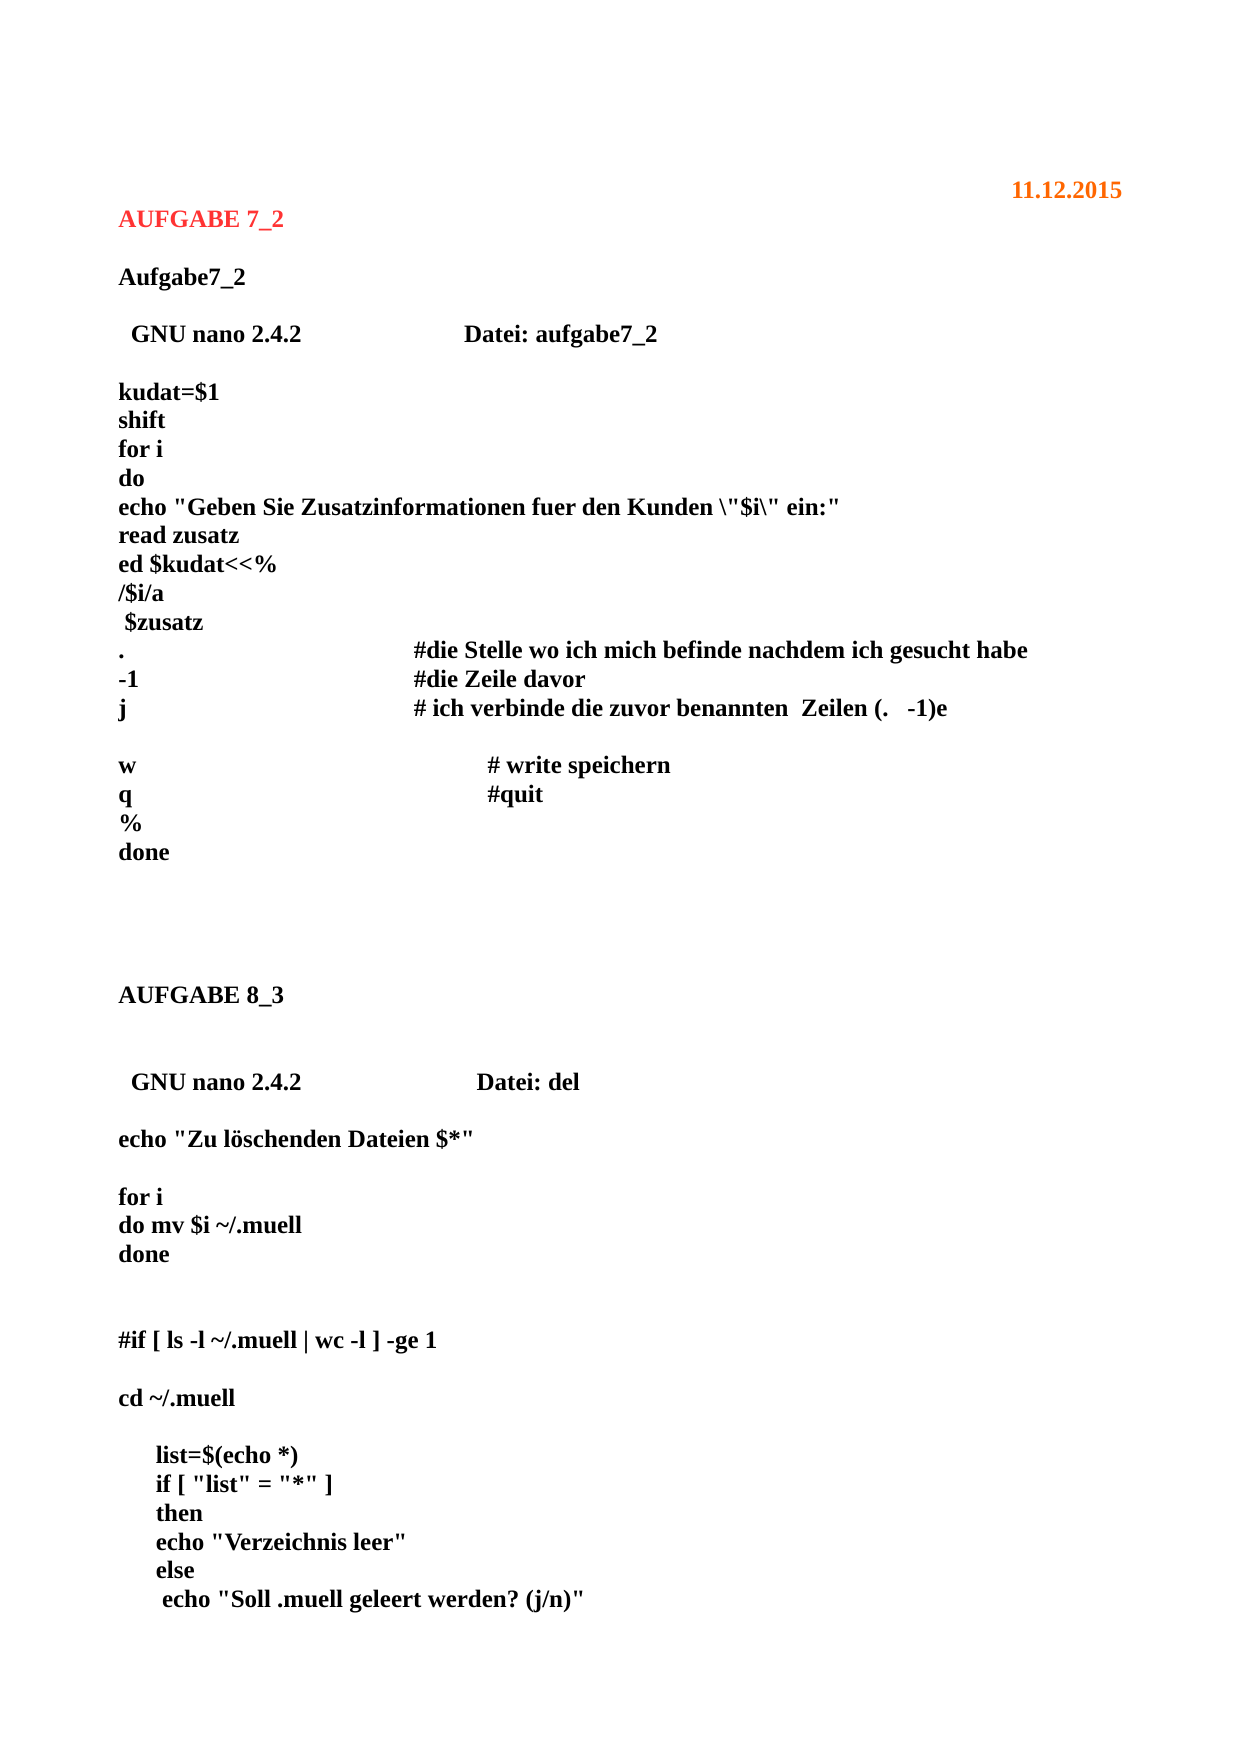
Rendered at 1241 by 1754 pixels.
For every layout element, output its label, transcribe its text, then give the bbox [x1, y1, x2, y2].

text list=$(echo *) [118, 1441, 1122, 1469]
text echo "Soll .muell geleert werden? (j/n)" [118, 1584, 1122, 1613]
text $zusatz [118, 607, 1122, 636]
text kudat=$1 [118, 377, 1122, 406]
text j # ich verbinde die zuvor benannten Zeilen (. -1)e [118, 693, 1122, 751]
text ed $kudat<<% [118, 549, 1122, 578]
text AUFGABE 7_2 [118, 204, 1122, 233]
text /$i/a [118, 578, 1122, 607]
text then [118, 1498, 1122, 1527]
text for i [118, 434, 1122, 463]
text 11.12.2015 [118, 176, 1122, 204]
text echo "Zu löschenden Dateien $*" [118, 1124, 1122, 1153]
text for i [118, 1182, 1122, 1211]
text . #die Stelle wo ich mich befinde nachdem ich gesucht habe [118, 636, 1122, 664]
text % [118, 808, 1122, 837]
text q #quit [118, 779, 1122, 808]
text read zusatz [118, 521, 1122, 549]
text #if [ ls -l ~/.muell | wc -l ] -ge 1 [118, 1326, 1122, 1354]
text done [118, 1239, 1122, 1268]
text GNU nano 2.4.2 Datei: aufgabe7_2 [118, 319, 1122, 348]
text w # write speichern [118, 751, 1122, 779]
text done [118, 837, 1122, 866]
text do [118, 463, 1122, 492]
text else [118, 1556, 1122, 1584]
text AUFGABE 8_3 [118, 981, 1122, 1009]
text GNU nano 2.4.2 Datei: del [118, 1067, 1122, 1096]
text if [ "list" = "*" ] [118, 1469, 1122, 1498]
text Aufgabe7_2 [118, 262, 1122, 291]
text echo "Geben Sie Zusatzinformationen fuer den Kunden \"$i\" ein:" [118, 492, 1122, 521]
text echo "Verzeichnis leer" [118, 1527, 1122, 1556]
text shift [118, 406, 1122, 434]
text -1 #die Zeile davor [118, 664, 1122, 693]
text cd ~/.muell [118, 1383, 1122, 1412]
text do mv $i ~/.muell [118, 1211, 1122, 1239]
